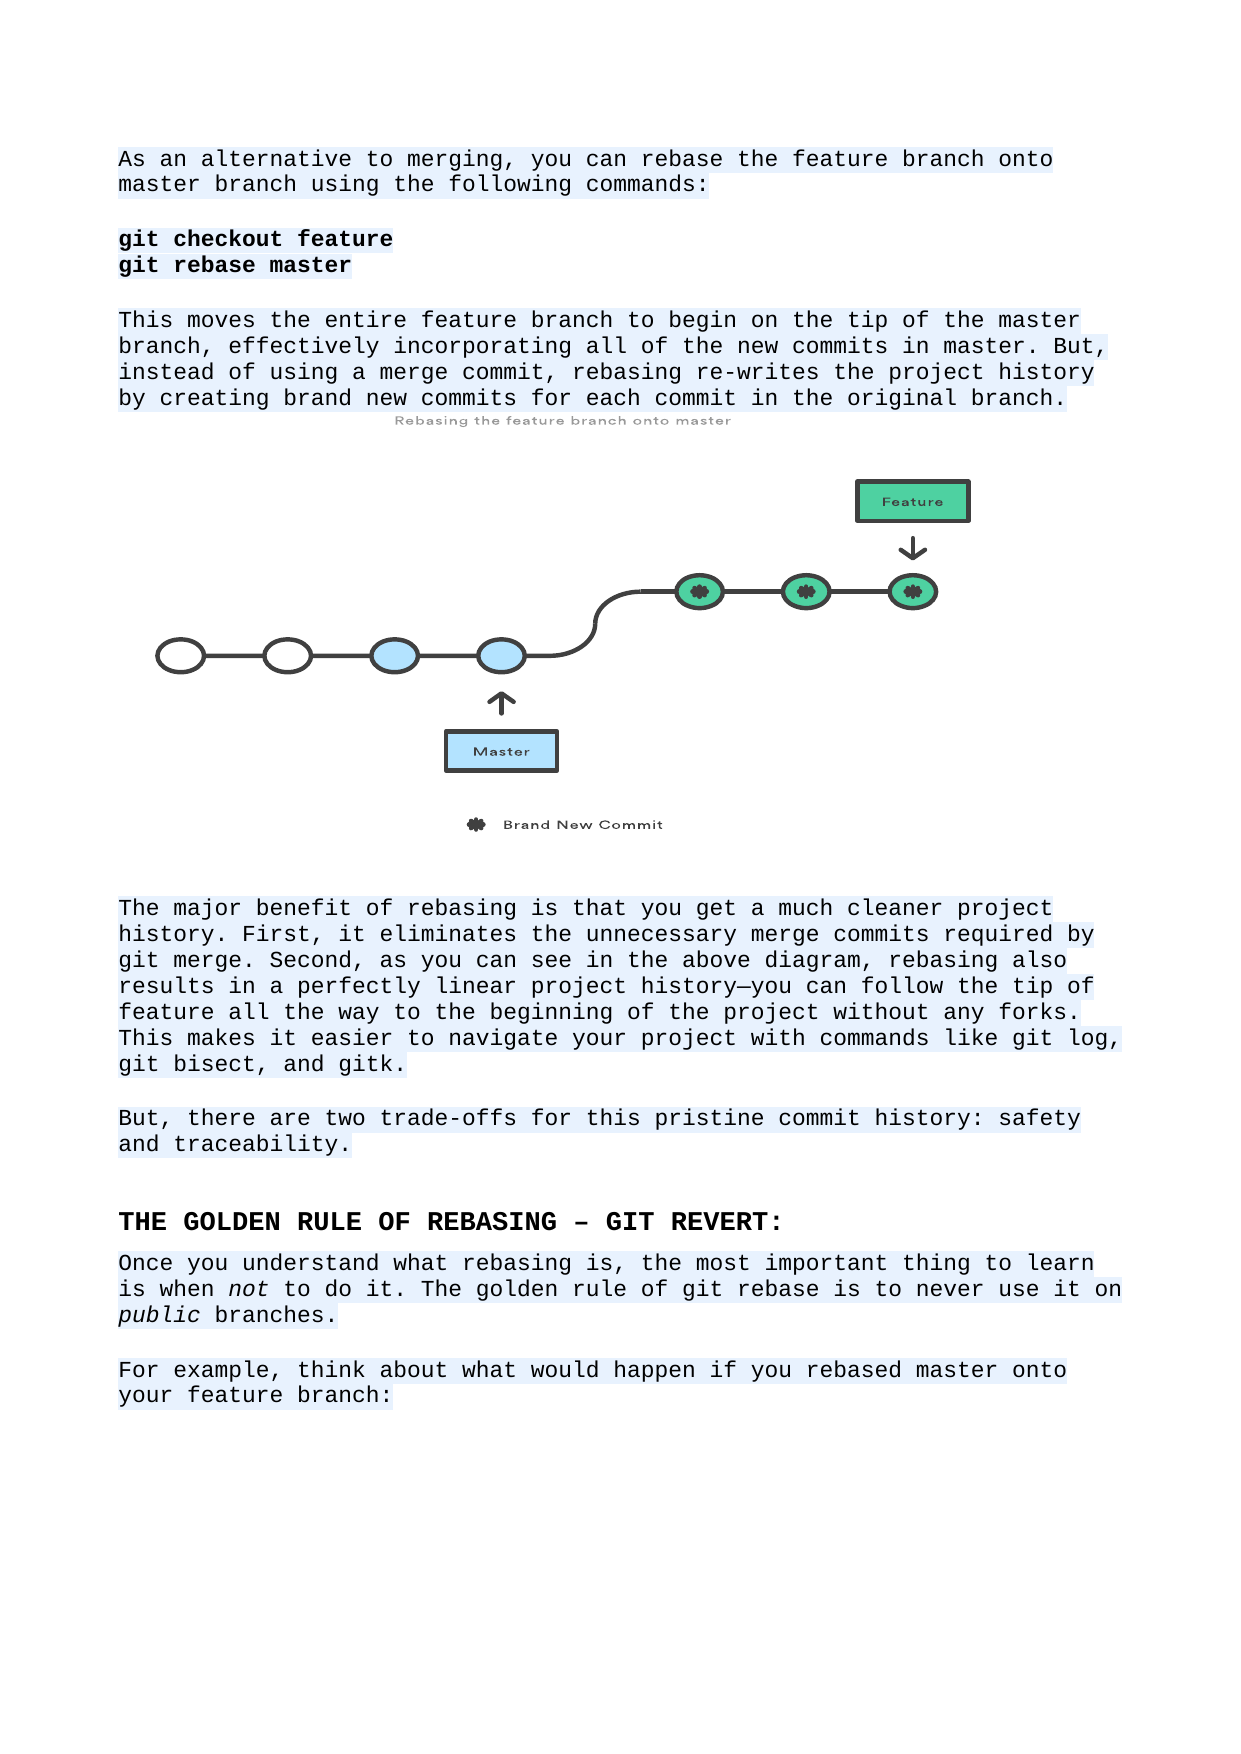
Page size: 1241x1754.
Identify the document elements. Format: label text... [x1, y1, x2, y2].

text Once you understand what rebasing is, the most important thing to learn is when not to do it. The golden rule of git rebase is to never use it on public branches. [118, 1251, 1122, 1329]
text git rebase master [118, 253, 1122, 279]
text This moves the entire feature branch to begin on the tip of the master branch, effectively incorporating all of the new commits in master. But, instead of using a merge commit, rebasing re-writes the project history by creating brand new commits for each commit in the original branch. [118, 308, 1122, 412]
text git checkout feature [118, 227, 1122, 253]
subtitle THE GOLDEN RULE OF REBASING – GIT REVERT: [118, 1208, 1122, 1239]
text The major benefit of rebasing is that you get a much cleaner project history. First, it eliminates the unnecessary merge commits required by git merge. Second, as you can see in the above diagram, rebasing also results in a perfectly linear project history—you can follow the tip of feature all the way to the beginning of the project without any forks. This makes it easier to navigate your project with commands like git log, git bisect, and gitk. [118, 896, 1122, 1078]
text But, there are two trade-offs for this pristine commit history: safety and traceability. [118, 1107, 1122, 1158]
text As an alternative to merging, you can rebase the feature branch onto master branch using the following commands: [118, 147, 1122, 199]
text For example, think about what would happen if you rebased master onto your feature branch: [118, 1358, 1122, 1410]
